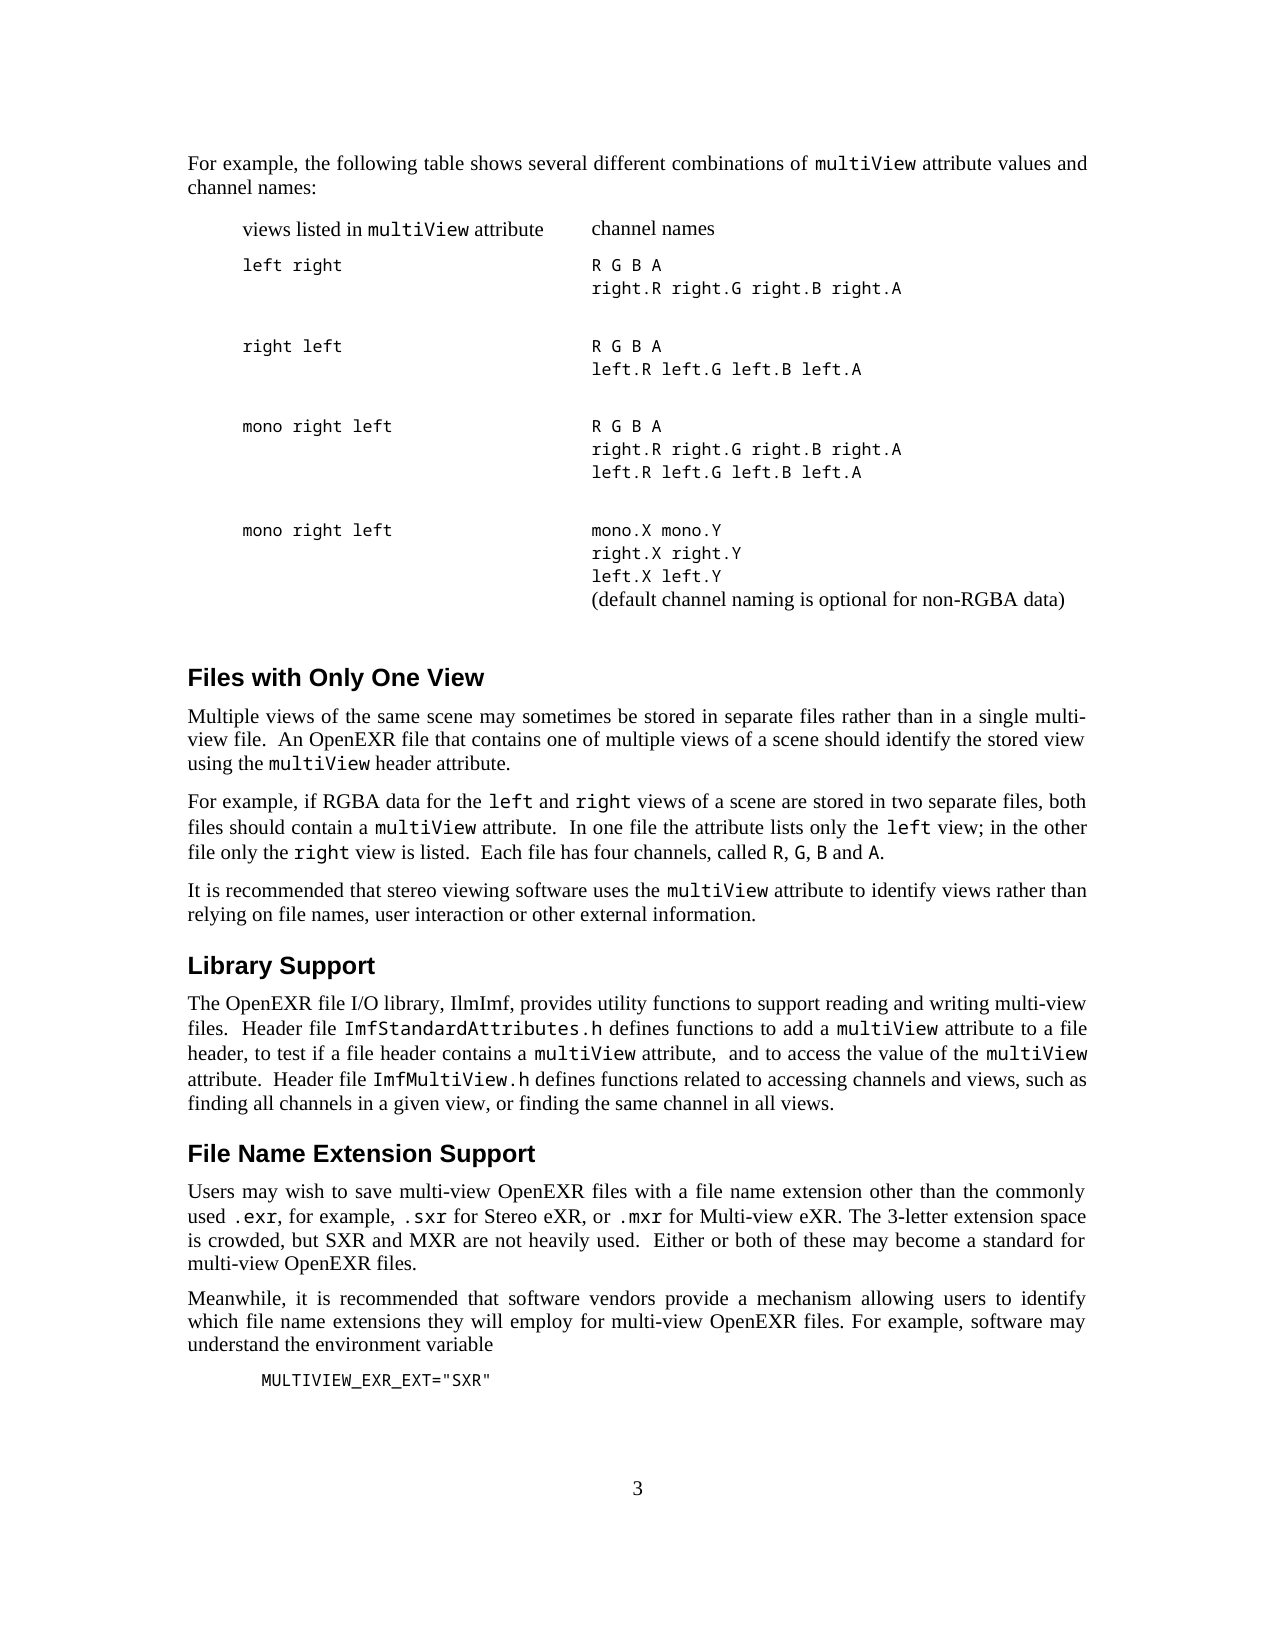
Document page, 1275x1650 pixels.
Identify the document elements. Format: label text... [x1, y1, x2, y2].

text For example, the following table shows several different combinations of multiView attribute values and channel names: [187, 150, 1087, 198]
table_cell R G B A right.R right.G right.B right.A left.R left.G left.B left.A [586, 409, 1086, 513]
subtitle Library Support [187, 951, 1087, 979]
text Users may wish to save multi-view OpenEXR files with a file name extension other than the commonly used .exr, for example, .sxr for Stereo eXR, or .mxr for Multi-view eXR. The 3-letter extension space is crowded, but SXR and MXR are not heavily used. Either or both of these may become a standard for multi-view OpenEXR files. [187, 1180, 1087, 1274]
table_header channel names [586, 211, 1086, 248]
table_cell mono right left [236, 409, 586, 513]
text The OpenEXR file I/O library, IlmImf, provides utility functions to support reading and writing multi-view files. Header file ImfStandardAttributes.h defines functions to add a multiView attribute to a file header, to test if a file header contains a multiView attribute, and to access the value of the multiView attribute. Header file ImfMultiView.h defines functions related to accessing channels and views, such as finding all channels in a given view, or finding the same channel in all views. [187, 992, 1087, 1114]
table_cell mono right left [236, 513, 586, 616]
text It is recommended that stereo viewing software uses the multiView attribute to identify views rather than relying on file names, user interaction or other external information. [187, 878, 1087, 926]
table_cell mono.X mono.Y right.X right.Y left.X left.Y (default channel naming is optional for non-RGBA data) [586, 513, 1086, 616]
text For example, if RGBA data for the left and right views of a scene are stored in two separate files, both files should contain a multiView attribute. In one file the attribute lists only the left view; in the other file only the right view is listed. Each file has four channels, called R, G, B and A. [187, 789, 1087, 865]
text Multiple views of the same scene may sometimes be stored in separate files rather than in a single multi-view file. An OpenEXR file that contains one of multiple views of a scene should identify the stored view using the multiView header attribute. [187, 705, 1087, 776]
table_cell R G B A left.R left.G left.B left.A [586, 329, 1086, 409]
table_header views listed in multiView attribute [236, 211, 586, 248]
table_cell left right [236, 248, 586, 328]
table_cell right left [236, 329, 586, 409]
text MULTIVIEW_EXR_EXT="SXR" [187, 1369, 1087, 1392]
text Meanwhile, it is recommended that software vendors provide a mechanism allowing users to identify which file name extensions they will employ for multi-view OpenEXR files. For example, software may understand the environment variable [187, 1287, 1087, 1356]
subtitle Files with Only One View [187, 664, 1087, 692]
subtitle File Name Extension Support [187, 1139, 1087, 1167]
table_cell R G B A right.R right.G right.B right.A [586, 248, 1086, 328]
